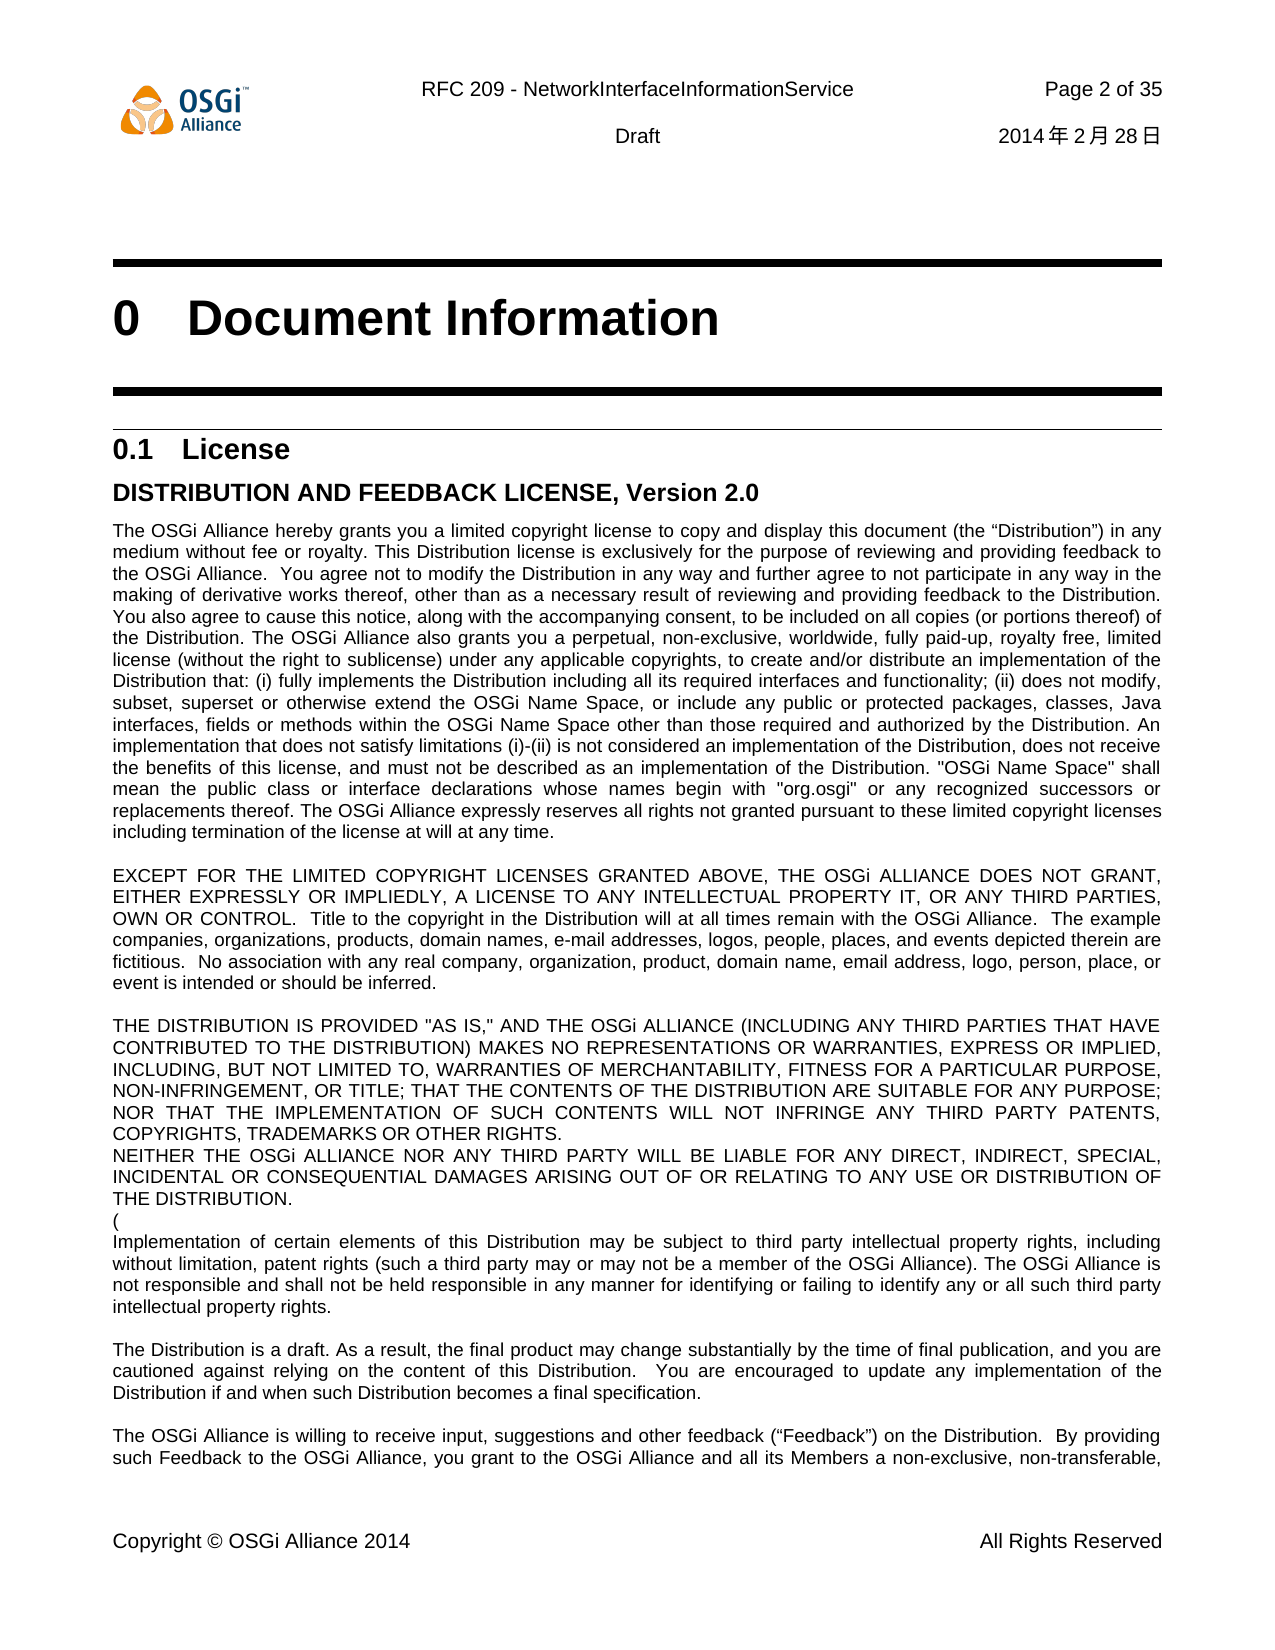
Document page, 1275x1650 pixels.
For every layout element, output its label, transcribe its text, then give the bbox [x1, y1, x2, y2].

text NEITHER THE OSGi ALLIANCE NOR ANY THIRD PARTY WILL BE LIABLE FOR ANY DIRECT, INDIRECT, SPECIAL, INCIDENTAL OR CONSEQUENTIAL DAMAGES ARISING OUT OF OR RELATING TO ANY USE OR DISTRIBUTION OF THE DISTRIBUTION. [112, 1145, 1162, 1209]
text ( [112, 1209, 1162, 1231]
text THE DISTRIBUTION IS PROVIDED "AS IS," AND THE OSGi ALLIANCE (INCLUDING ANY THIRD PARTIES THAT HAVE CONTRIBUTED TO THE DISTRIBUTION) MAKES NO REPRESENTATIONS OR WARRANTIES, EXPRESS OR IMPLIED, INCLUDING, BUT NOT LIMITED TO, WARRANTIES OF MERCHANTABILITY, FITNESS FOR A PARTICULAR PURPOSE, NON-INFRINGEMENT, OR TITLE; THAT THE CONTENTS OF THE DISTRIBUTION ARE SUITABLE FOR ANY PURPOSE; NOR THAT THE IMPLEMENTATION OF SUCH CONTENTS WILL NOT INFRINGE ANY THIRD PARTY PATENTS, COPYRIGHTS, TRADEMARKS OR OTHER RIGHTS. [112, 1015, 1162, 1145]
text The OSGi Alliance hereby grants you a limited copyright license to copy and display this document (the “Distribution”) in any medium without fee or royalty. This Distribution license is exclusively for the purpose of reviewing and providing feedback to the OSGi Alliance. You agree not to modify the Distribution in any way and further agree to not participate in any way in the making of derivative works thereof, other than as a necessary result of reviewing and providing feedback to the Distribution. You also agree to cause this notice, along with the accompanying consent, to be included on all copies (or portions thereof) of the Distribution. The OSGi Alliance also grants you a perpetual, non-exclusive, worldwide, fully paid-up, royalty free, limited license (without the right to sublicense) under any applicable copyrights, to create and/or distribute an implementation of the Distribution that: (i) fully implements the Distribution including all its required interfaces and functionality; (ii) does not modify, subset, superset or otherwise extend the OSGi Name Space, or include any public or protected packages, classes, Java interfaces, fields or methods within the OSGi Name Space other than those required and authorized by the Distribution. An implementation that does not satisfy limitations (i)-(ii) is not considered an implementation of the Distribution, does not receive the benefits of this license, and must not be described as an implementation of the Distribution. "OSGi Name Space" shall mean the public class or interface declarations whose names begin with "org.osgi" or any recognized successors or replacements thereof. The OSGi Alliance expressly reserves all rights not granted pursuant to these limited copyright licenses including termination of the license at will at any time. [112, 519, 1162, 843]
subtitle Document Information [112, 260, 1162, 396]
text Implementation of certain elements of this Distribution may be subject to third party intellectual property rights, including without limitation, patent rights (such a third party may or may not be a member of the OSGi Alliance). The OSGi Alliance is not responsible and shall not be held responsible in any manner for identifying or failing to identify any or all such third party intellectual property rights. [112, 1231, 1162, 1317]
text The Distribution is a draft. As a result, the final product may change substantially by the time of final publication, and you are cautioned against relying on the content of this Distribution. You are encouraged to update any implementation of the Distribution if and when such Distribution becomes a final specification. [112, 1339, 1162, 1403]
text EXCEPT FOR THE LIMITED COPYRIGHT LICENSES GRANTED ABOVE, THE OSGi ALLIANCE DOES NOT GRANT, EITHER EXPRESSLY OR IMPLIEDLY, A LICENSE TO ANY INTELLECTUAL PROPERTY IT, OR ANY THIRD PARTIES, OWN OR CONTROL. Title to the copyright in the Distribution will at all times remain with the OSGi Alliance. The example companies, organizations, products, domain names, e-mail addresses, logos, people, places, and events depicted therein are fictitious. No association with any real company, organization, product, domain name, email address, logo, person, place, or event is intended or should be inferred. [112, 864, 1162, 994]
picture [113, 78, 257, 142]
subtitle License [112, 430, 1162, 466]
text DISTRIBUTION AND FEEDBACK LICENSE, Version 2.0 [112, 478, 1162, 507]
text The OSGi Alliance is willing to receive input, suggestions and other feedback (“Feedback”) on the Distribution. By providing such Feedback to the OSGi Alliance, you grant to the OSGi Alliance and all its Members a non-exclusive, non-transferable, [112, 1425, 1162, 1468]
